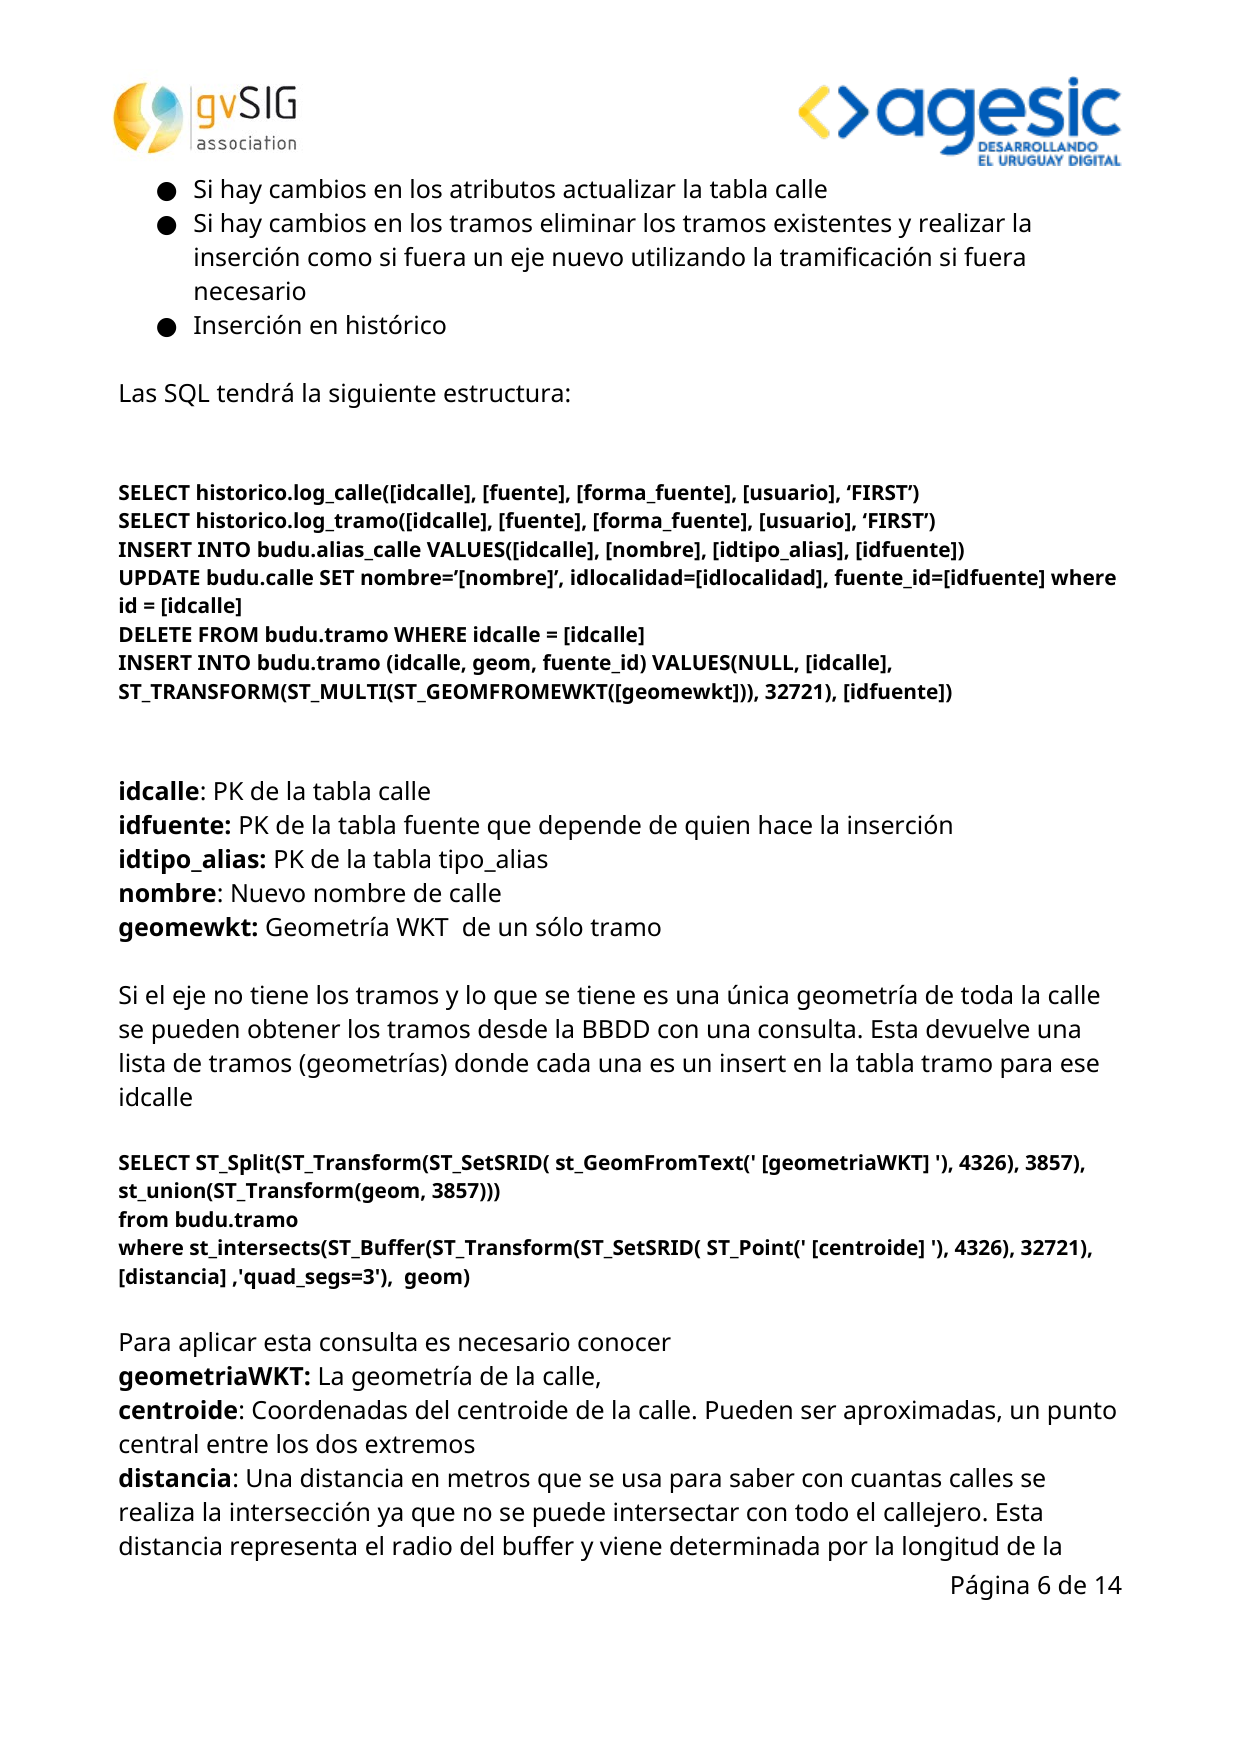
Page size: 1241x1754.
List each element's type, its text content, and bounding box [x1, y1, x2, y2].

text SELECT ST_Split(ST_Transform(ST_SetSRID( st_GeomFromText(' [geometriaWKT] '), 4326), 3857), st_union(ST_Transform(geom, 3857))) [118, 1148, 1122, 1205]
text nombre: Nuevo nombre de calle [118, 876, 1122, 910]
text distancia: Una distancia en metros que se usa para saber con cuantas calles se realiza la intersección ya que no se puede intersectar con todo el callejero. Esta distancia representa el radio del buffer y viene determinada por la longitud de la [118, 1461, 1122, 1563]
text centroide: Coordenadas del centroide de la calle. Pueden ser aproximadas, un punto central entre los dos extremos [118, 1393, 1122, 1461]
text geometriaWKT: La geometría de la calle, [118, 1358, 1122, 1393]
picture [798, 76, 1122, 166]
text Si el eje no tiene los tramos y lo que se tiene es una única geometría de toda la calle se pueden obtener los tramos desde la BBDD con una consulta. Esta devuelve una lista de tramos (geometrías) donde cada una es un insert en la tabla tramo para ese idcalle [118, 978, 1122, 1114]
text Las SQL tendrá la siguiente estructura: [118, 376, 1122, 410]
list Si hay cambios en los tramos eliminar los tramos existentes y realizar la inserción como si fuera un eje nuevo utilizando la tramificación si fuera necesario [156, 205, 1122, 308]
text INSERT INTO budu.tramo (idcalle, geom, fuente_id) VALUES(NULL, [idcalle], ST_TRANSFORM(ST_MULTI(ST_GEOMFROMEWKT([geomewkt])), 32721), [idfuente]) [118, 648, 1122, 705]
text INSERT INTO budu.alias_calle VALUES([idcalle], [nombre], [idtipo_alias], [idfuente]) [118, 535, 1122, 563]
picture [97, 69, 312, 167]
text geomewkt: Geometría WKT de un sólo tramo [118, 910, 1122, 944]
text where st_intersects(ST_Buffer(ST_Transform(ST_SetSRID( ST_Point(' [centroide] '), 4326), 32721), [distancia] ,'quad_segs=3'), geom) [118, 1233, 1122, 1290]
text UPDATE budu.calle SET nombre=’[nombre]’, idlocalidad=[idlocalidad], fuente_id=[idfuente] where id = [idcalle] [118, 563, 1122, 620]
text SELECT historico.log_tramo([idcalle], [fuente], [forma_fuente], [usuario], ‘FIRST’) [118, 506, 1122, 535]
text from budu.tramo [118, 1205, 1122, 1233]
list Si hay cambios en los atributos actualizar la tabla calle [156, 171, 1122, 205]
text idfuente: PK de la tabla fuente que depende de quien hace la inserción [118, 808, 1122, 842]
list Inserción en histórico [156, 308, 1122, 342]
text DELETE FROM budu.tramo WHERE idcalle = [idcalle] [118, 620, 1122, 648]
text SELECT historico.log_calle([idcalle], [fuente], [forma_fuente], [usuario], ‘FIRST’) [118, 478, 1122, 506]
text idtipo_alias: PK de la tabla tipo_alias [118, 842, 1122, 876]
text idcalle: PK de la tabla calle [118, 773, 1122, 808]
text Para aplicar esta consulta es necesario conocer [118, 1324, 1122, 1358]
